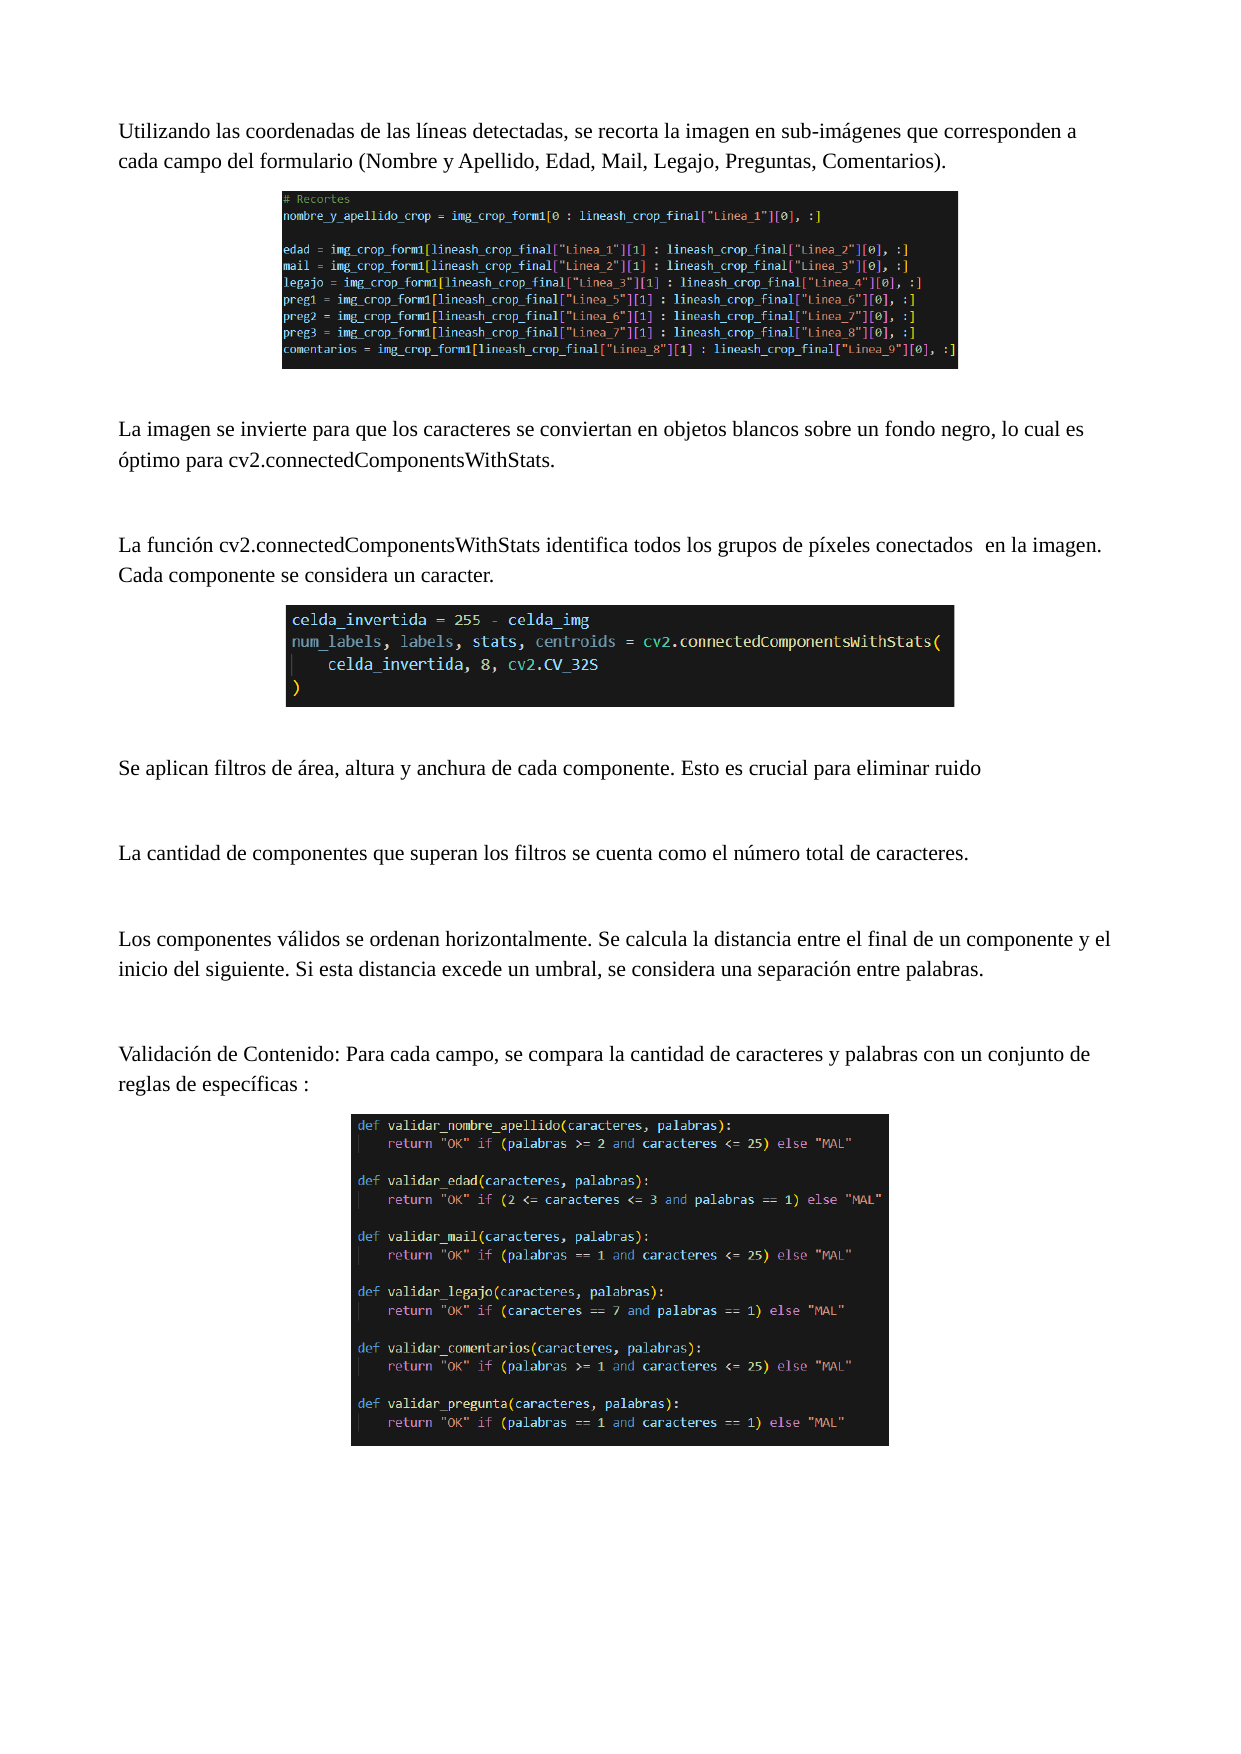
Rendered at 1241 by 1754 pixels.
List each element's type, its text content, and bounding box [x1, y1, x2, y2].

picture [282, 191, 959, 369]
text La imagen se invierte para que los caracteres se conviertan en objetos blancos sobre un fondo negro, lo cual es óptimo para cv2.connectedComponentsWithStats. [118, 416, 1122, 472]
picture [285, 605, 955, 707]
text Validación de Contenido: Para cada campo, se compara la cantidad de caracteres y palabras con un conjunto de reglas de específicas : [118, 1041, 1122, 1097]
text La función cv2.connectedComponentsWithStats identifica todos los grupos de píxeles conectados en la imagen. Cada componente se considera un caracter. [118, 532, 1122, 587]
text Se aplican filtros de área, altura y anchura de cada componente. Esto es crucial para eliminar ruido [118, 755, 1122, 780]
picture [351, 1114, 889, 1446]
text Utilizando las coordenadas de las líneas detectadas, se recorta la imagen en sub-imágenes que corresponden a cada campo del formulario (Nombre y Apellido, Edad, Mail, Legajo, Preguntas, Comentarios). [118, 118, 1122, 173]
text La cantidad de componentes que superan los filtros se cuenta como el número total de caracteres. [118, 840, 1122, 865]
text Los componentes válidos se ordenan horizontalmente. Se calcula la distancia entre el final de un componente y el inicio del siguiente. Si esta distancia excede un umbral, se considera una separación entre palabras. [118, 926, 1122, 981]
